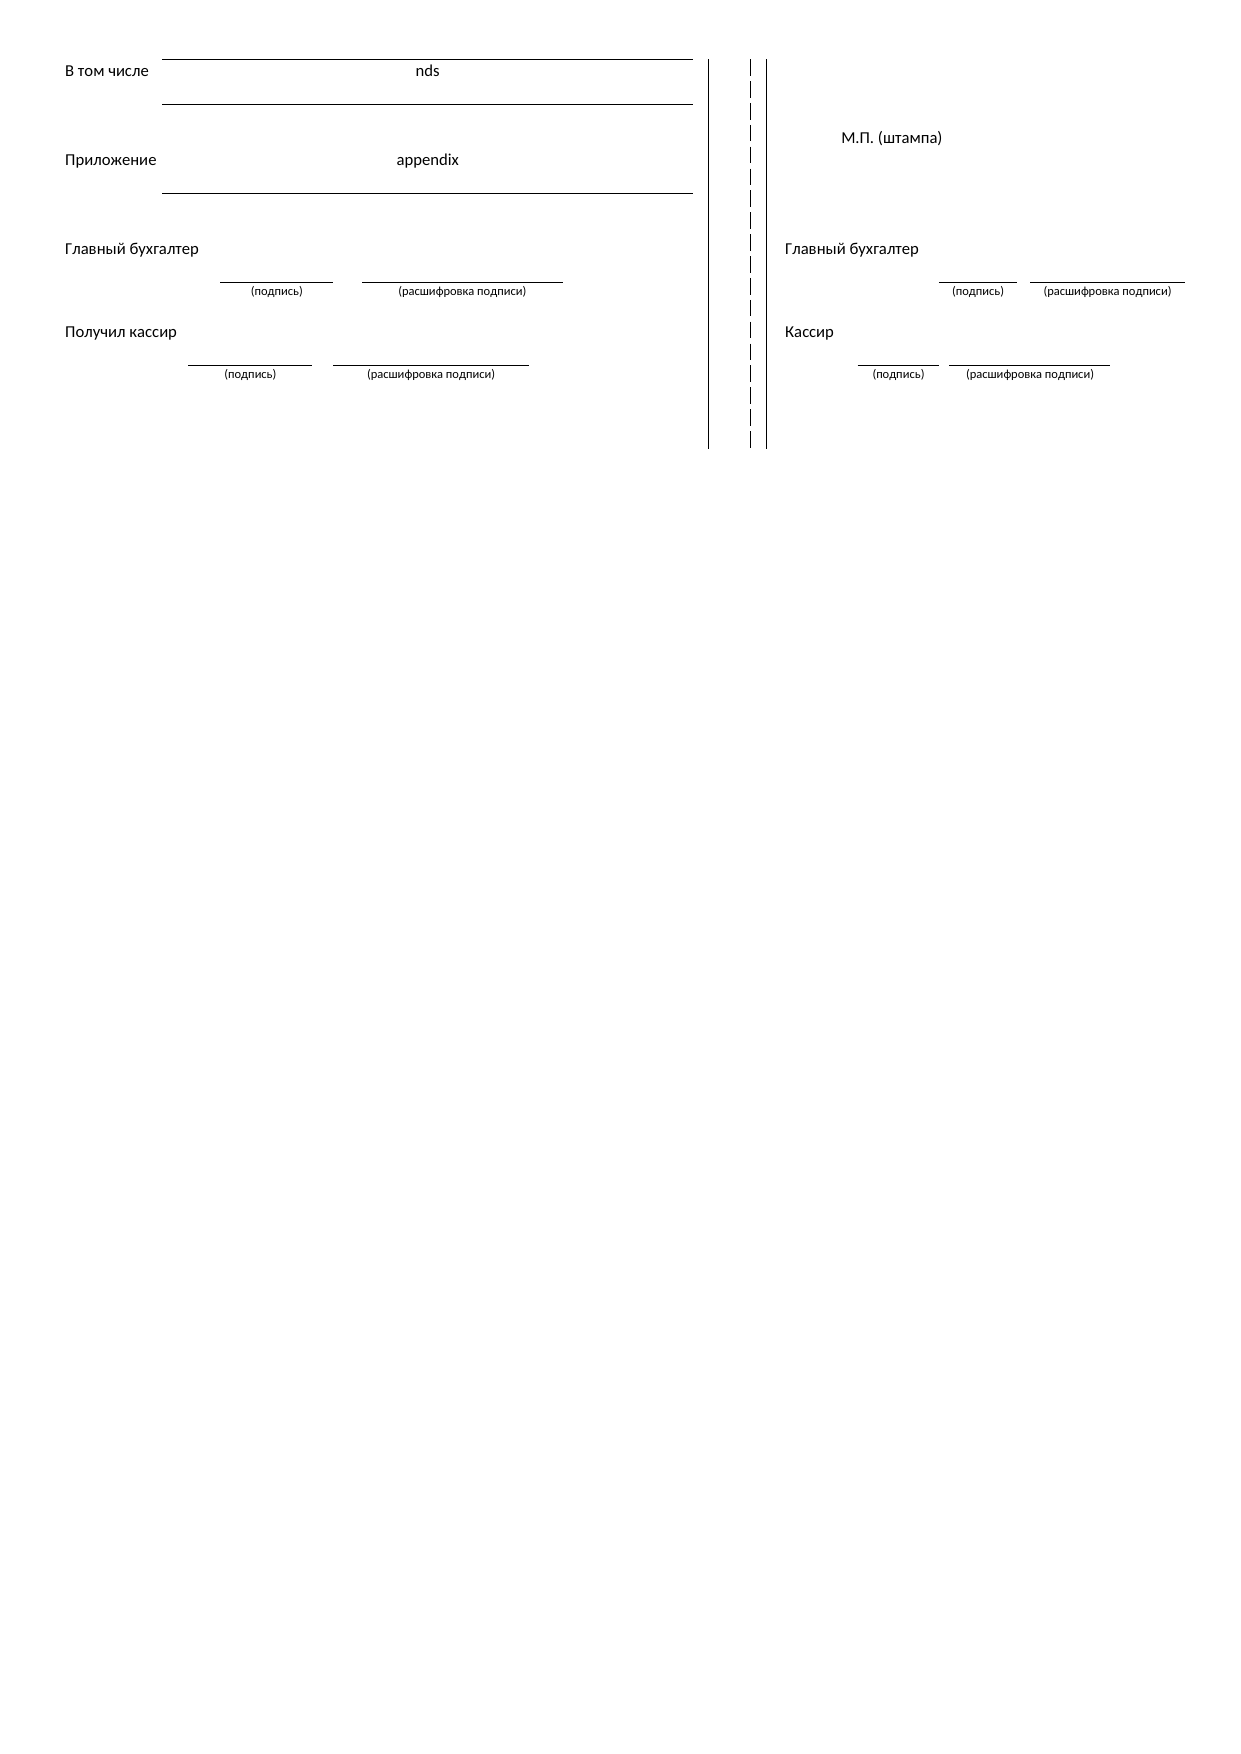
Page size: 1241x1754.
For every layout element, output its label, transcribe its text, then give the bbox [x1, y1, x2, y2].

table_cell [1110, 365, 1185, 404]
table_cell [693, 59, 708, 104]
table_cell [693, 282, 708, 321]
table_cell [220, 238, 333, 282]
table_cell [362, 238, 562, 282]
table_cell [767, 104, 782, 149]
table_cell [563, 238, 693, 282]
table_cell Приложение [62, 149, 162, 193]
table_cell nds [162, 60, 693, 104]
table_cell [767, 365, 782, 404]
table_cell [939, 238, 1017, 282]
table_cell [767, 193, 782, 238]
table_cell [188, 321, 312, 365]
table_cell [312, 321, 333, 365]
table_cell [767, 149, 782, 193]
table_cell [767, 238, 782, 282]
table_cell [949, 321, 1110, 365]
table_header [709, 59, 751, 448]
table_cell (расшифровка подписи) [949, 366, 1110, 404]
table_cell [693, 365, 708, 404]
table_cell [333, 238, 362, 282]
table_cell М.П. (штампа) [782, 104, 1185, 193]
table_cell [1017, 238, 1030, 282]
table_cell Главный бухгалтер [782, 238, 939, 282]
table_cell [767, 405, 782, 448]
table_cell (расшифровка подписи) [333, 366, 528, 404]
table_cell [62, 365, 188, 404]
table_cell [1017, 282, 1030, 321]
table_cell [767, 282, 782, 321]
table_cell Получил кассир [62, 321, 188, 365]
table_cell [563, 282, 693, 321]
table_cell [62, 282, 220, 321]
table_cell [693, 104, 708, 149]
table_cell Кассир [782, 321, 858, 365]
table_cell [782, 193, 1185, 238]
table_header [751, 59, 766, 448]
table_cell (расшифровка подписи) [1030, 283, 1185, 321]
table_cell (подпись) [939, 283, 1017, 321]
table_cell [858, 321, 939, 365]
table_cell [529, 365, 693, 404]
table_cell В том числе [62, 59, 162, 104]
table_cell [62, 193, 693, 238]
table_cell appendix [162, 149, 693, 193]
table_cell [767, 59, 782, 104]
table_cell Главный бухгалтер [62, 238, 220, 282]
table_cell [62, 405, 693, 448]
table_cell (подпись) [220, 283, 333, 321]
table_cell (подпись) [188, 366, 312, 404]
table_cell [333, 321, 528, 365]
table_cell [693, 193, 708, 238]
table_cell (расшифровка подписи) [362, 283, 562, 321]
table_cell [693, 238, 708, 282]
table_cell [782, 365, 858, 404]
table_cell (подпись) [858, 366, 939, 404]
table_cell [62, 104, 693, 149]
table_cell [693, 405, 708, 448]
table_cell [693, 149, 708, 193]
table_cell [939, 365, 949, 404]
table_cell [782, 282, 939, 321]
table_cell [693, 321, 708, 365]
table_cell [333, 282, 362, 321]
table_cell [1030, 238, 1185, 282]
table_cell [939, 321, 949, 365]
table_cell [782, 59, 1185, 104]
table_cell [312, 365, 333, 404]
table_cell [767, 321, 782, 365]
table_cell [529, 321, 693, 365]
table_cell [782, 405, 1185, 448]
table_cell [1110, 321, 1185, 365]
